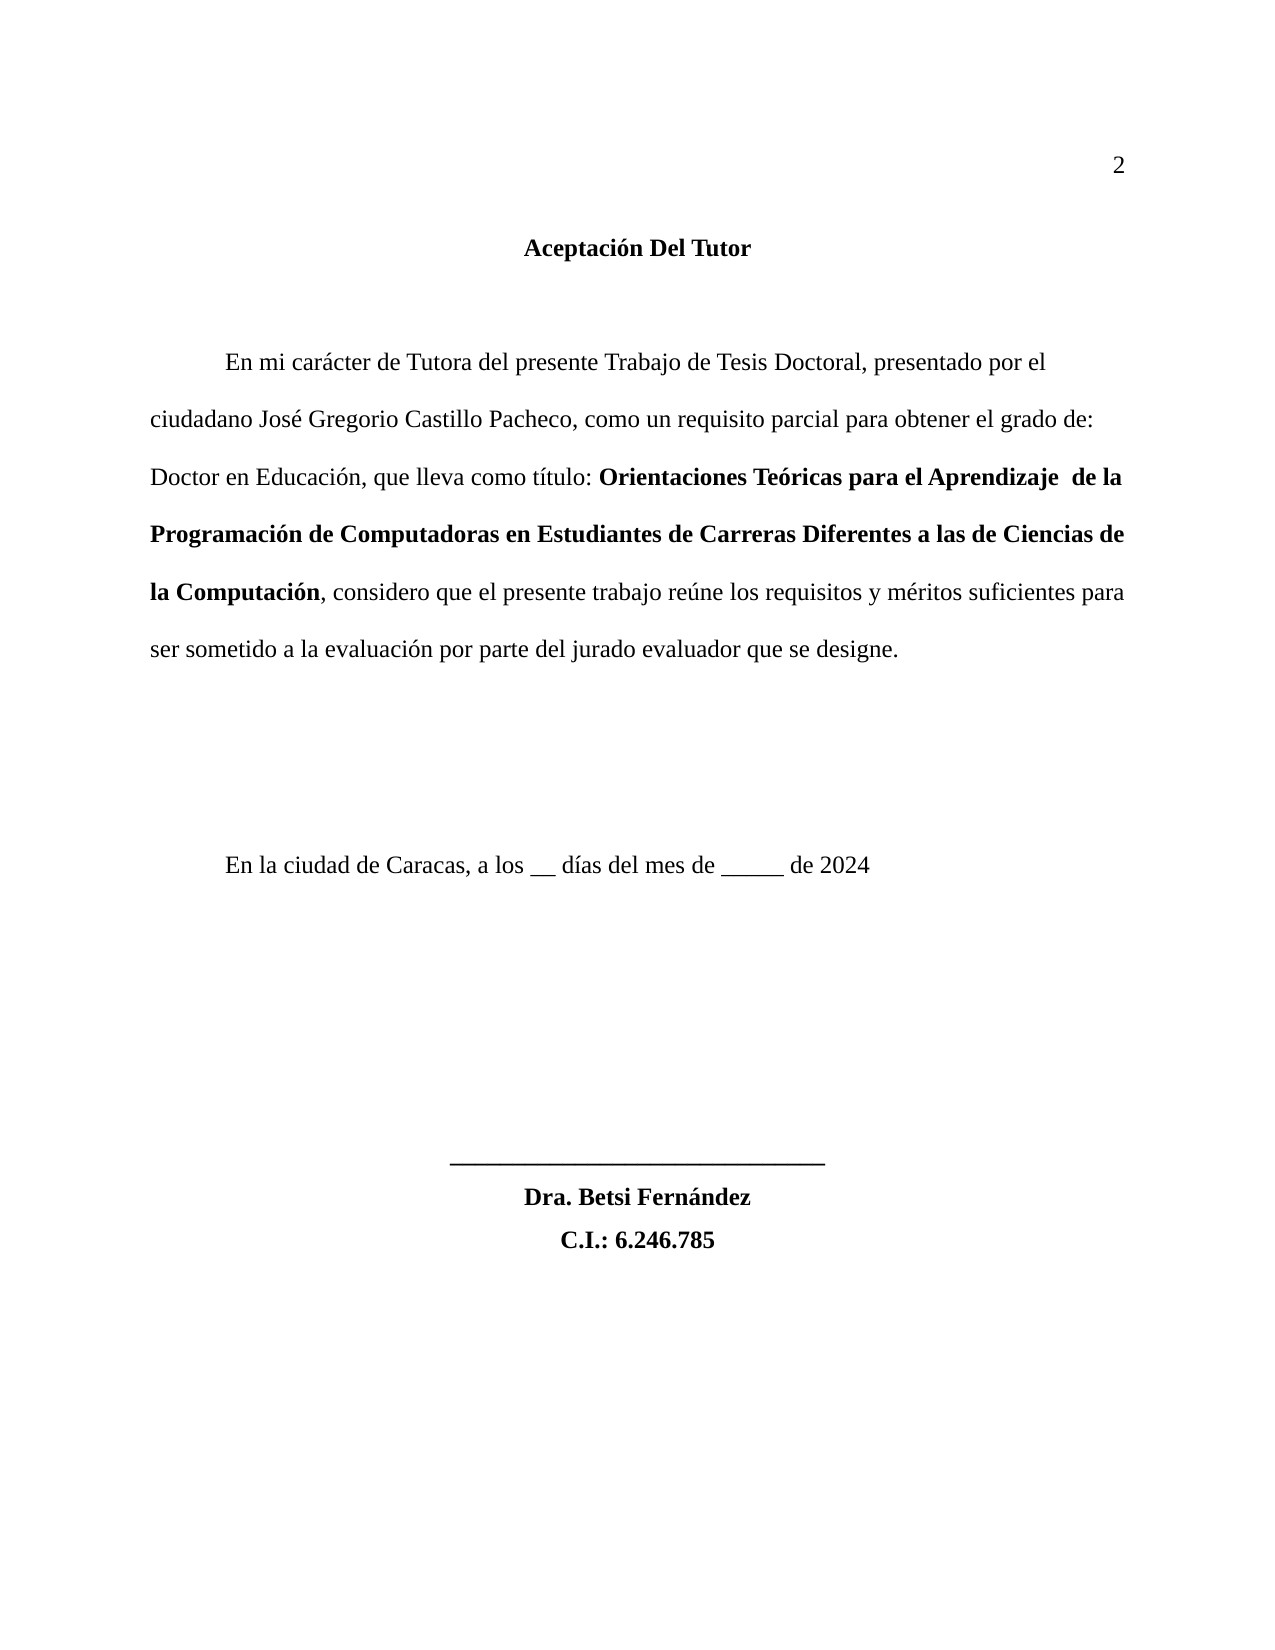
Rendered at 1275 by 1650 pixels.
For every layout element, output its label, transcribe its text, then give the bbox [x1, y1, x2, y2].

text C.I.: 6.246.785 [150, 1225, 1125, 1254]
text En mi carácter de Tutora del presente Trabajo de Tesis Doctoral, presentado por el ciudadano José Gregorio Castillo Pacheco, como un requisito parcial para obtener el grado de: Doctor en Educación, que lleva como título: Orientaciones Teóricas para el Aprendizaje de la Programación de Computadoras en Estudiantes de Carreras Diferentes a las de Ciencias de la Computación, considero que el presente trabajo reúne los requisitos y méritos suficientes para ser sometido a la evaluación por parte del jurado evaluador que se designe. [150, 347, 1125, 663]
text En la ciudad de Caracas, a los __ días del mes de _____ de 2024 [150, 850, 1125, 879]
text ______________________________ [150, 1139, 1125, 1167]
subtitle Aceptación del Tutor [150, 233, 1125, 262]
text Dra. Betsi Fernández [150, 1182, 1125, 1211]
